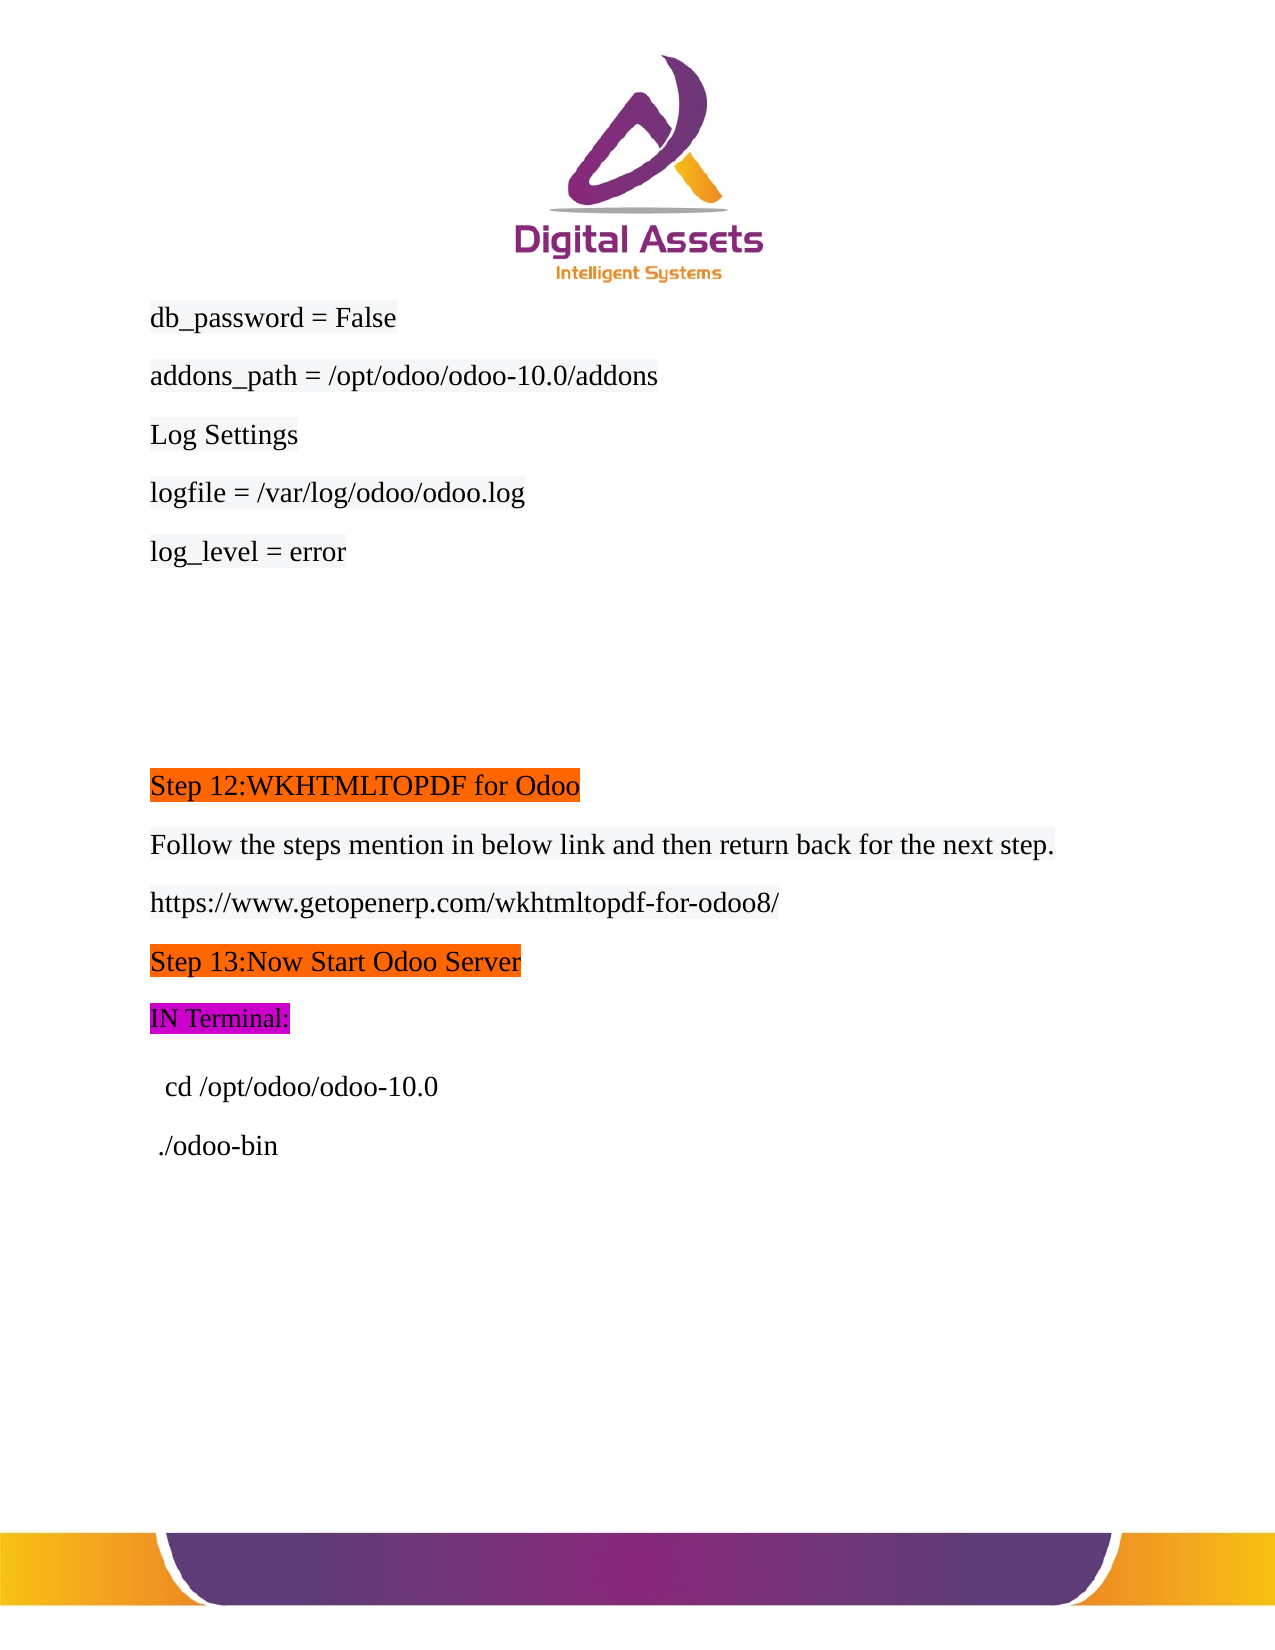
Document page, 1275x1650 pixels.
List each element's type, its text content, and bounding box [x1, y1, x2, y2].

text ./odoo-bin [150, 1128, 1125, 1162]
picture [168, 315, 175, 325]
text https://www.getopenerp.com/wkhtmltopdf-for-odoo8/ [150, 885, 1125, 919]
text Follow the steps mention in below link and then return back for the next step. [150, 827, 1125, 860]
text db_password = False [197, 325, 1125, 333]
picture [198, 315, 204, 325]
picture [269, 314, 276, 325]
list IN Terminal: [150, 1002, 1125, 1034]
text addons_path = /opt/odoo/odoo-10.0/addons [150, 358, 1125, 392]
text cd /opt/odoo/odoo-10.0 [150, 1069, 1125, 1103]
picture [0, 0, 1275, 325]
text Log Settings [150, 417, 1125, 451]
text logfile = /var/log/odoo/odoo.log [150, 476, 1125, 509]
picture [0, 1489, 1275, 1650]
text Step 12:WKHTMLTOPDF for Odoo [150, 768, 1125, 802]
text Step 13:Now Start Odoo Server [150, 944, 1125, 977]
text log_level = error [150, 534, 1125, 568]
picture [293, 314, 299, 325]
picture [154, 314, 160, 325]
